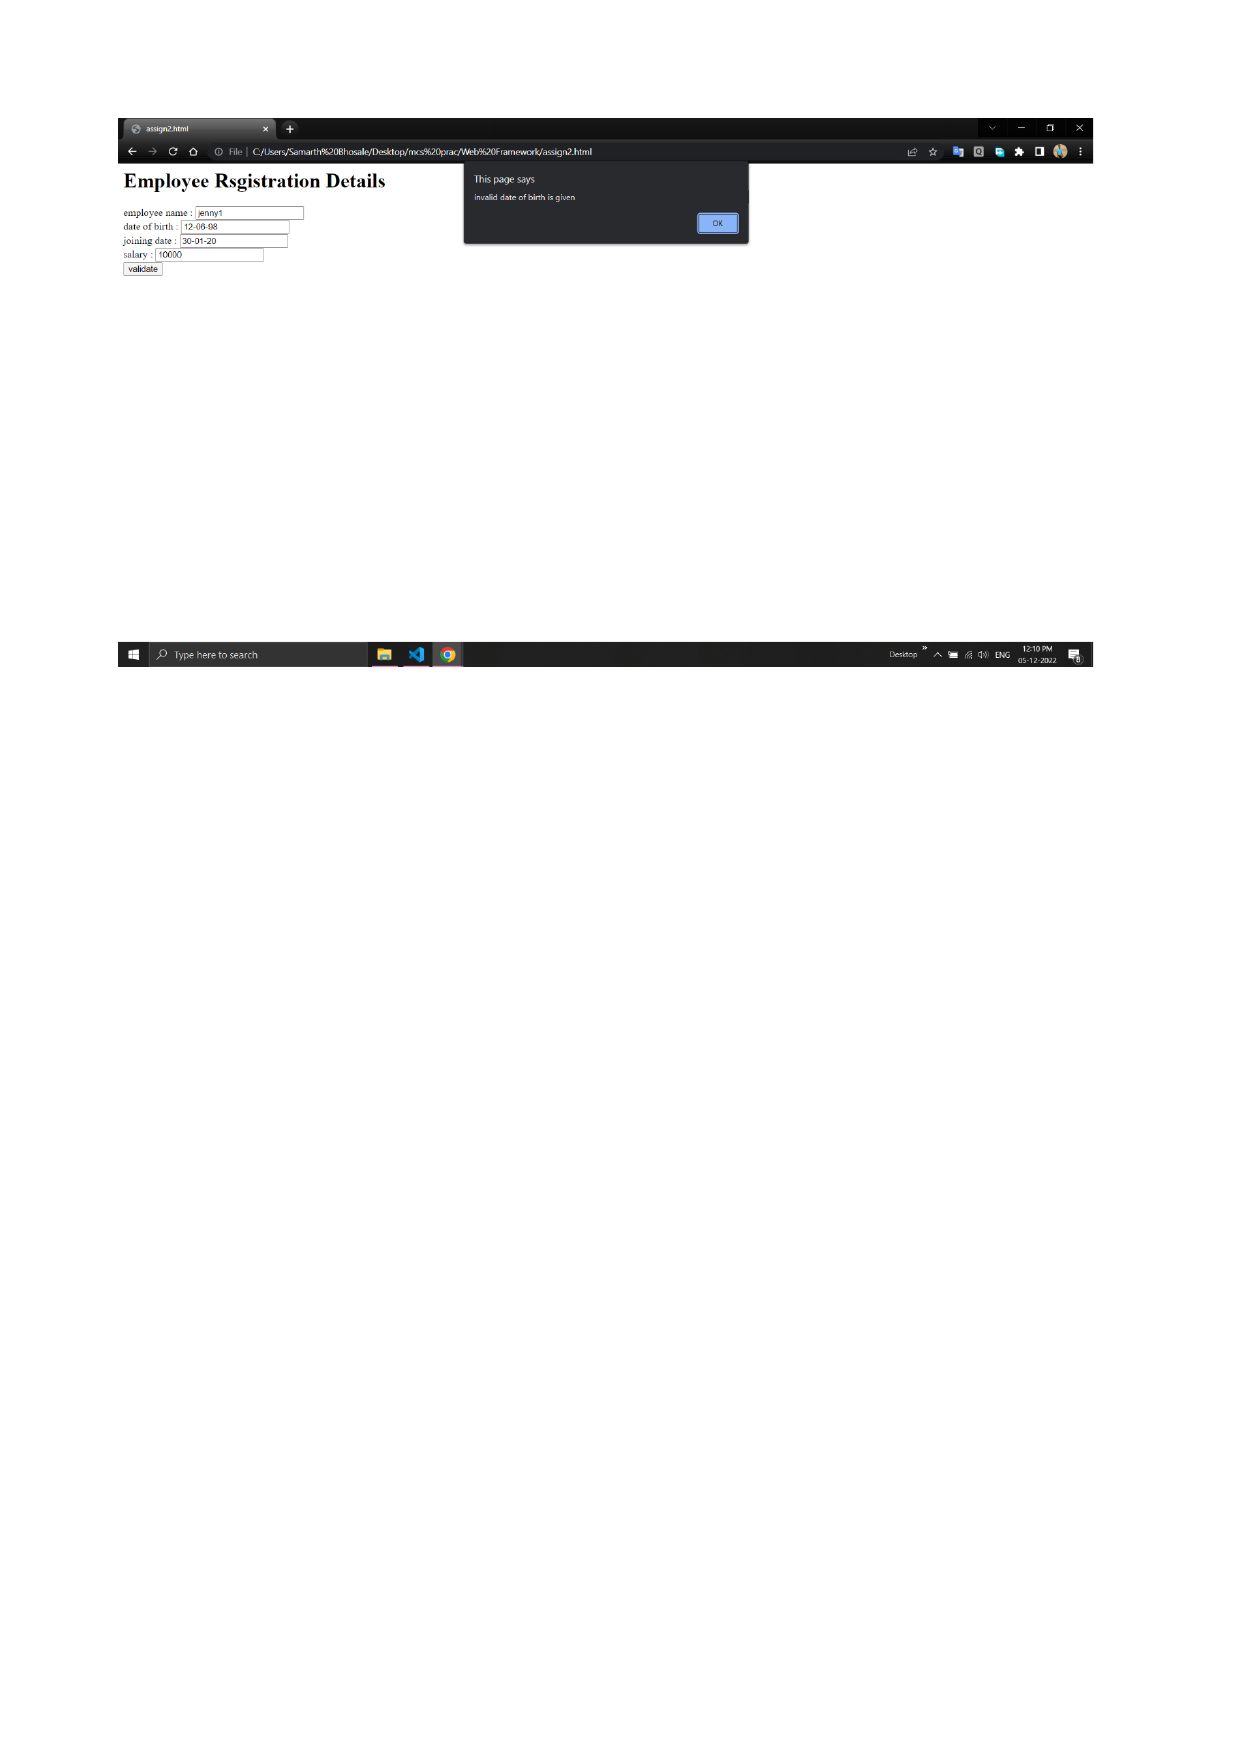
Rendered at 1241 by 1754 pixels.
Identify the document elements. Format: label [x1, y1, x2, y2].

picture [118, 118, 1094, 667]
